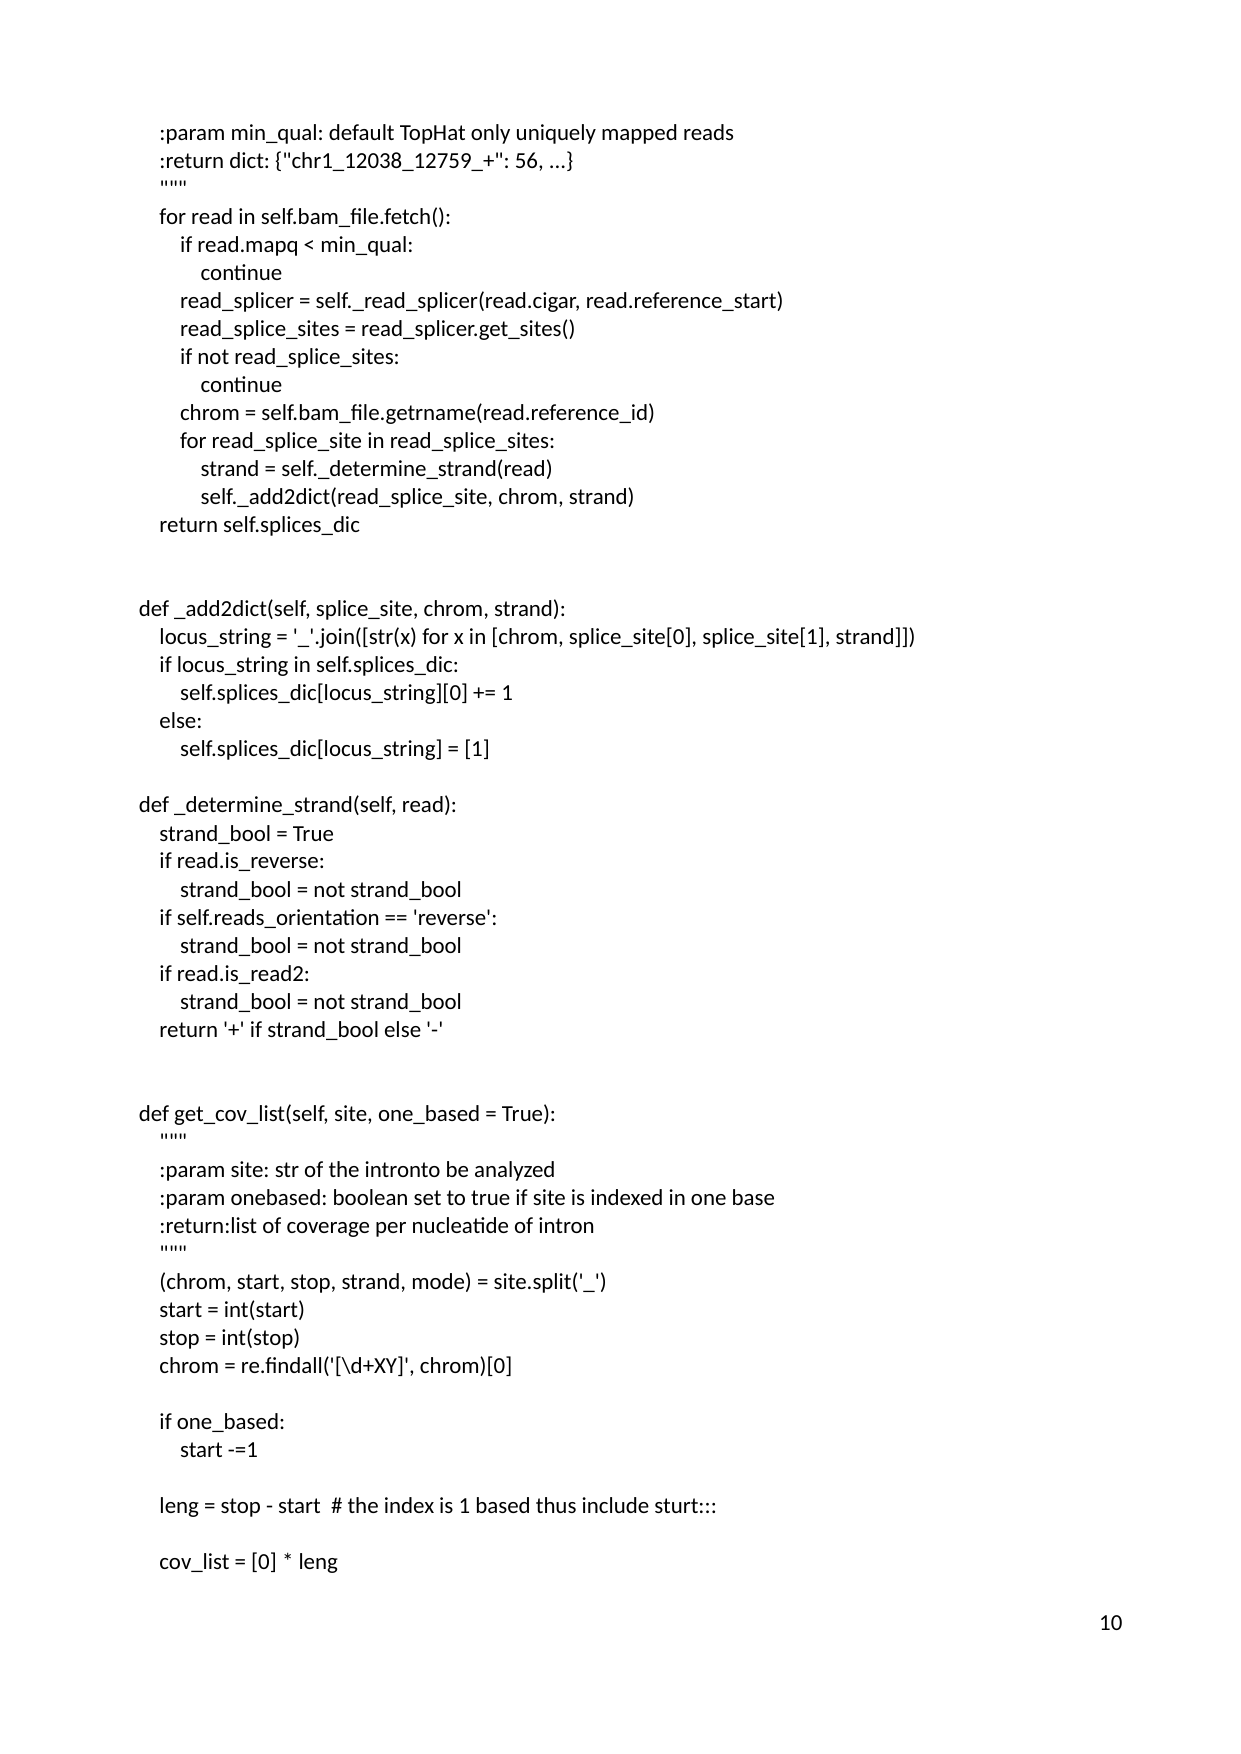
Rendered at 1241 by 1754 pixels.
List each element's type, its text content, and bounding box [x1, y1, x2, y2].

text :return:list of coverage per nucleatide of intron [118, 1211, 1122, 1239]
text if read.mapq < min_qual: [118, 230, 1122, 258]
text for read_splice_site in read_splice_sites: [118, 426, 1122, 454]
text """ [118, 174, 1122, 202]
text read_splicer = self._read_splicer(read.cigar, read.reference_start) [118, 286, 1122, 314]
text """ [118, 1239, 1122, 1267]
text strand_bool = True [118, 819, 1122, 847]
text :param onebased: boolean set to true if site is indexed in one base [118, 1183, 1122, 1211]
text else: [118, 707, 1122, 734]
text continue [118, 258, 1122, 286]
text :return dict: {"chr1_12038_12759_+": 56, ...} [118, 146, 1122, 174]
text start = int(start) [118, 1295, 1122, 1323]
text def get_cov_list(self, site, one_based = True): [118, 1099, 1122, 1127]
text if one_based: [118, 1407, 1122, 1435]
text for read in self.bam_file.fetch(): [118, 202, 1122, 230]
text cov_list = [0] * leng [118, 1547, 1122, 1575]
text (chrom, start, stop, strand, mode) = site.split('_') [118, 1267, 1122, 1295]
text start -=1 [118, 1435, 1122, 1463]
text stop = int(stop) [118, 1323, 1122, 1351]
text :param min_qual: default TopHat only uniquely mapped reads [118, 118, 1122, 146]
text self._add2dict(read_splice_site, chrom, strand) [118, 482, 1122, 510]
text if not read_splice_sites: [118, 342, 1122, 370]
text strand_bool = not strand_bool [118, 931, 1122, 959]
text if read.is_reverse: [118, 847, 1122, 875]
text """ [118, 1127, 1122, 1155]
text locus_string = '_'.join([str(x) for x in [chrom, splice_site[0], splice_site[1], strand]]) [118, 622, 1122, 651]
text chrom = re.findall('[\d+XY]', chrom)[0] [118, 1351, 1122, 1379]
text return self.splices_dic [118, 510, 1122, 538]
text def _add2dict(self, splice_site, chrom, strand): [118, 594, 1122, 622]
text if read.is_read2: [118, 959, 1122, 987]
text :param site: str of the intronto be analyzed [118, 1155, 1122, 1183]
text return '+' if strand_bool else '-' [118, 1015, 1122, 1043]
text strand_bool = not strand_bool [118, 987, 1122, 1015]
text continue [118, 370, 1122, 398]
text def _determine_strand(self, read): [118, 791, 1122, 819]
text strand = self._determine_strand(read) [118, 454, 1122, 482]
text if self.reads_orientation == 'reverse': [118, 903, 1122, 931]
text leng = stop - start # the index is 1 based thus include sturt::: [118, 1491, 1122, 1519]
text if locus_string in self.splices_dic: [118, 651, 1122, 678]
text chrom = self.bam_file.getrname(read.reference_id) [118, 398, 1122, 426]
text self.splices_dic[locus_string] = [1] [118, 734, 1122, 763]
text strand_bool = not strand_bool [118, 875, 1122, 903]
text self.splices_dic[locus_string][0] += 1 [118, 678, 1122, 707]
text read_splice_sites = read_splicer.get_sites() [118, 314, 1122, 342]
